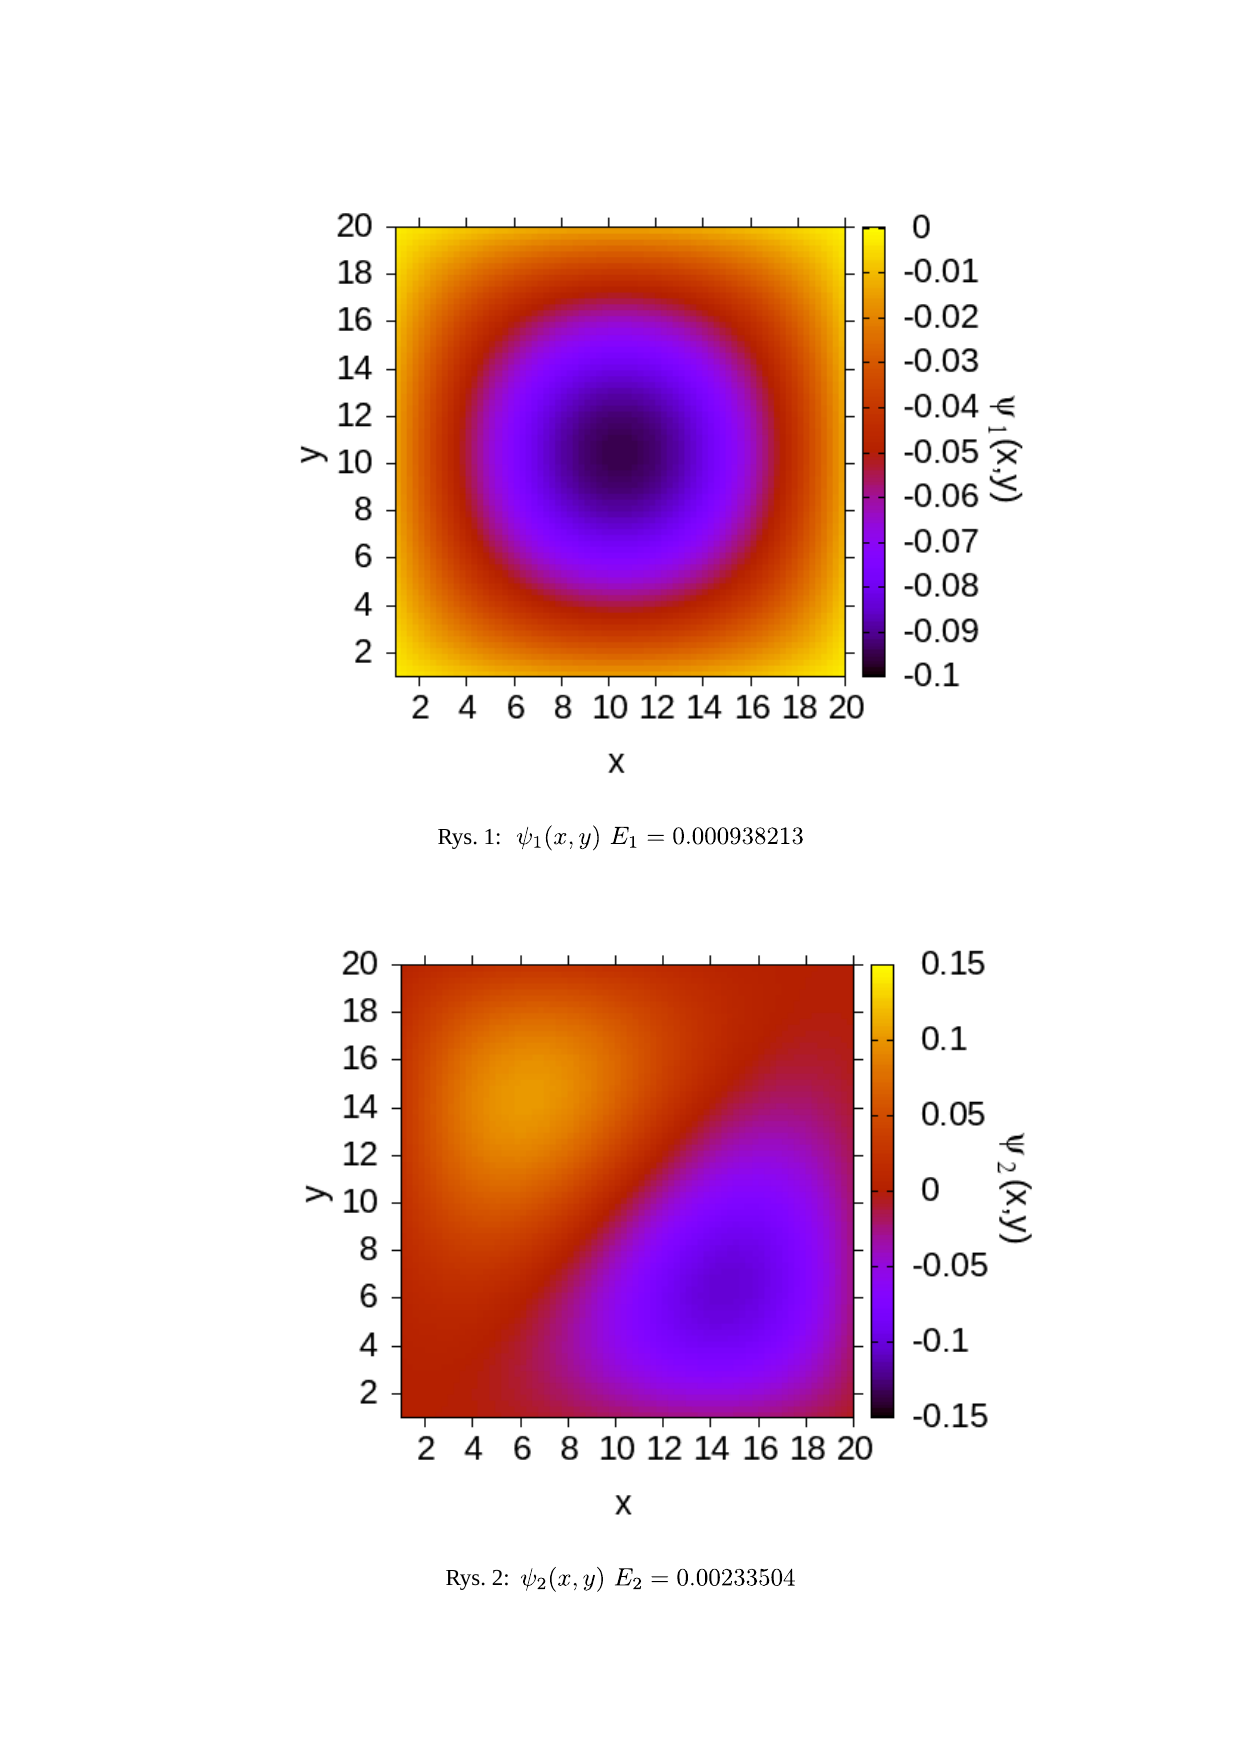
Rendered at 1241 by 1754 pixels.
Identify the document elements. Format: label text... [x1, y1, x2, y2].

text Rys. 2: [118, 850, 1122, 1592]
text Rys. 1: [118, 118, 1122, 850]
picture [150, 118, 1090, 823]
picture [154, 855, 1100, 1565]
